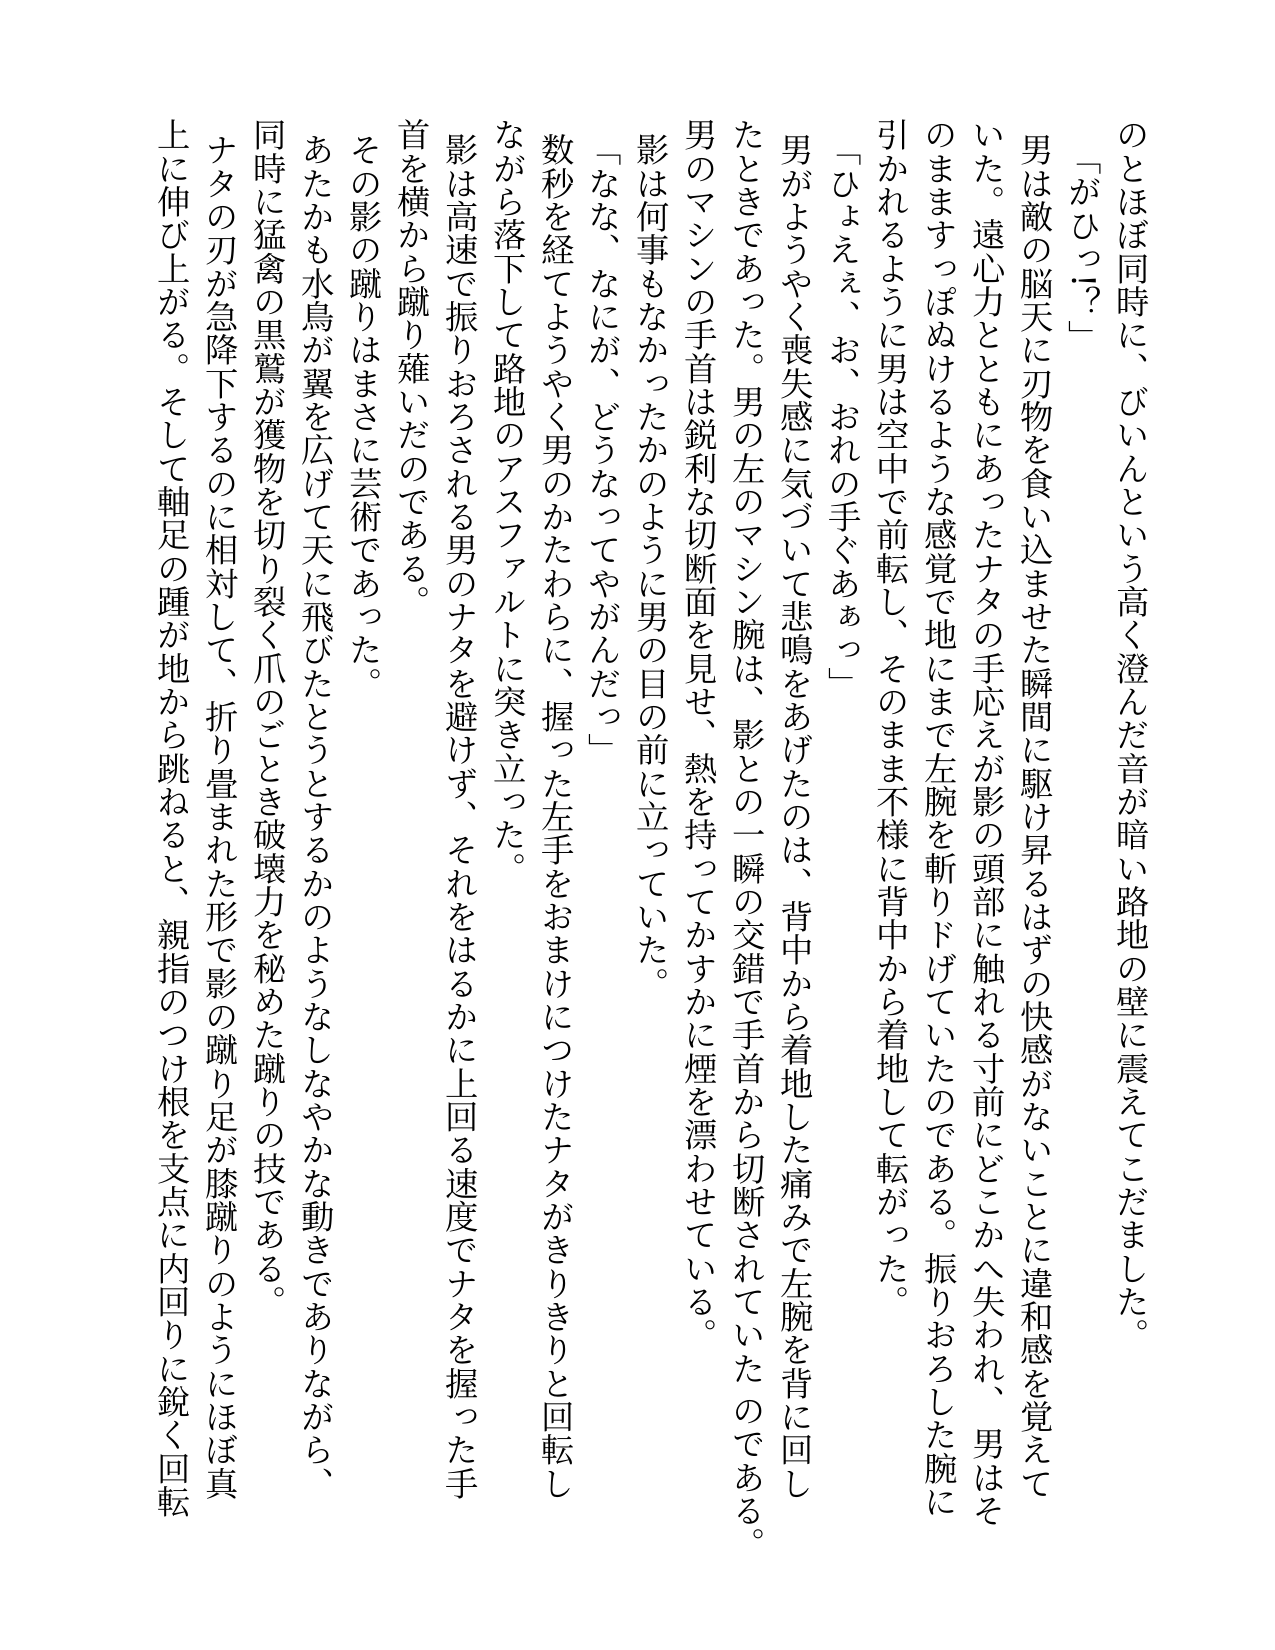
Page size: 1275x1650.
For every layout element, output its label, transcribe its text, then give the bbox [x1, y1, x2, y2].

text あたかも水鳥が翼を広げて天に飛びたとうとするかのようなしなやかな動きでありながら、同時に猛禽の黒鷲が獲物を切り裂く爪のごとき破壊力を秘めた蹴りの技である。 [246, 118, 342, 1532]
text 男がようやく喪失感に気づいて悲鳴をあげたのは、背中から着地した痛みで左腕を背に回したときであった。男の左のマシン腕は、影との一瞬の交錯で手首から切断されていた のである。男のマシンの手首は鋭利な切断面を見せ、熱を持ってかすかに煙を漂わせている。 [677, 118, 821, 1532]
text ナタの刃が急降下するのに相対して、折り畳まれた形で影の蹴り足が膝蹴りのようにほぼ真上に伸び上がる。そして軸足の踵が地から跳ねると、親指のつけ根を支点に内回りに銳く回転して身体のほぼ正面を向いた。その踵の回転にともなって爪先立ちに伸び上がった軸足の瞬発力を蹴り足が受けると、畳まれていた膝から下の脚部が内側に銳くひねり込むように開放されていく。この瞬間に蹴りの威力は最大となり、男のナタを握った左手首にィンパクトして切新している。 [150, 118, 246, 1532]
text 男は敵の脳天に刃物を食い込ませた瞬間に駆け昇るはずの快感がないことに違和感を覚えていた。遠心力とともにあったナタの手応えが影の頭部に触れる寸前にどこかへ失われ、 男はそのまますっぽぬけるような感覚で地にまで左腕を斬りドげていたのである。振りおろした腕に引かれるように男は空中で前転し、そのまま不様に背中から着地して転がった。 [869, 118, 1061, 1532]
text その影の蹴りはまさに芸術であった。 [342, 118, 390, 1532]
text 影は何事もなかったかのように男の目の前に立っていた。 [629, 118, 677, 1532]
text のとほぼ同時に、びいんという高く澄んだ音が暗い路地の壁に震えてこだました。 [1109, 118, 1157, 1532]
text 「がひっ!？」 [1061, 118, 1109, 1532]
text 数秒を経てようやく男のかたわらに、握った左手をおまけにつけたナタがきりきりと回転しながら落下して路地のアスファルトに突き立った。 [486, 118, 582, 1532]
text 影は高速で振りおろされる男のナタを避けず、それをはるかに上回る速度でナタを握った手首を横から蹴り薙いだのである。 [390, 118, 486, 1532]
text 「なな、なにが、どうなってやがんだっ」 [582, 118, 629, 1532]
text 「ひょえぇ、お、おれの手ぐあぁっ」 [821, 118, 869, 1532]
